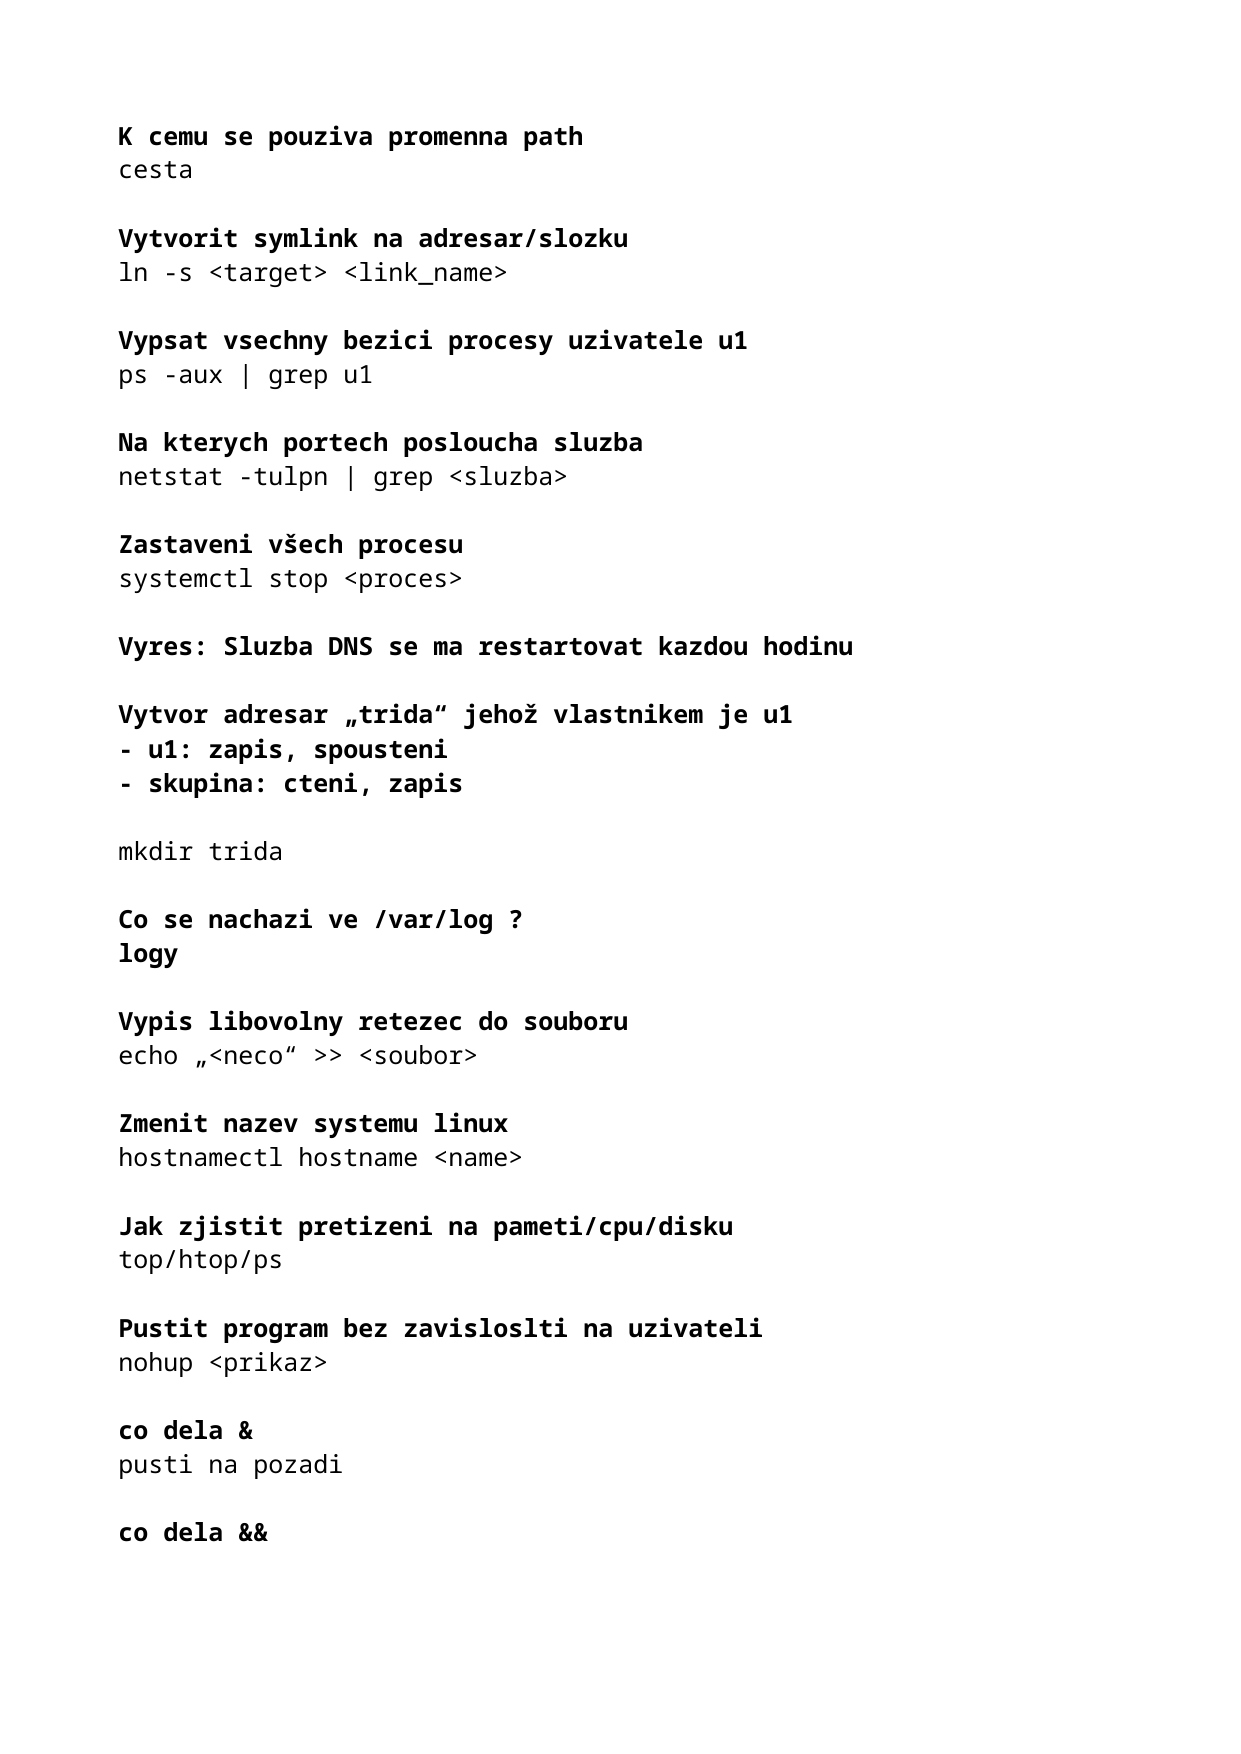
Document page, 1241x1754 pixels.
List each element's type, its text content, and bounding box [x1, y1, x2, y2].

text nohup <prikaz> [118, 1344, 1122, 1378]
text systemctl stop <proces> [118, 561, 1122, 595]
text Vypis libovolny retezec do souboru [118, 1004, 1122, 1038]
text co dela & [118, 1412, 1122, 1447]
text Vytvorit symlink na adresar/slozku [118, 220, 1122, 254]
text netstat -tulpn | grep <sluzba> [118, 459, 1122, 493]
text Vypsat vsechny bezici procesy uzivatele u1 [118, 322, 1122, 357]
text ln -s <target> <link_name> [118, 254, 1122, 288]
text echo „<neco“ >> <soubor> [118, 1038, 1122, 1072]
text Co se nachazi ve /var/log ? [118, 902, 1122, 936]
text cesta [118, 152, 1122, 186]
text co dela && [118, 1515, 1122, 1549]
text hostnamectl hostname <name> [118, 1140, 1122, 1174]
text Na kterych portech posloucha sluzba [118, 425, 1122, 459]
text Pustit program bez zavisloslti na uzivateli [118, 1310, 1122, 1344]
text ps -aux | grep u1 [118, 357, 1122, 391]
text top/htop/ps [118, 1242, 1122, 1276]
text Jak zjistit pretizeni na pameti/cpu/disku [118, 1208, 1122, 1242]
text Vytvor adresar „trida“ jehož vlastnikem je u1 [118, 697, 1122, 731]
text - u1: zapis, spousteni [118, 731, 1122, 765]
text logy [118, 936, 1122, 970]
text Zastaveni všech procesu [118, 527, 1122, 561]
text Vyres: Sluzba DNS se ma restartovat kazdou hodinu [118, 629, 1122, 663]
text K cemu se pouziva promenna path [118, 118, 1122, 152]
text pusti na pozadi [118, 1447, 1122, 1481]
text - skupina: cteni, zapis [118, 765, 1122, 799]
text mkdir trida [118, 833, 1122, 867]
text Zmenit nazev systemu linux [118, 1106, 1122, 1140]
